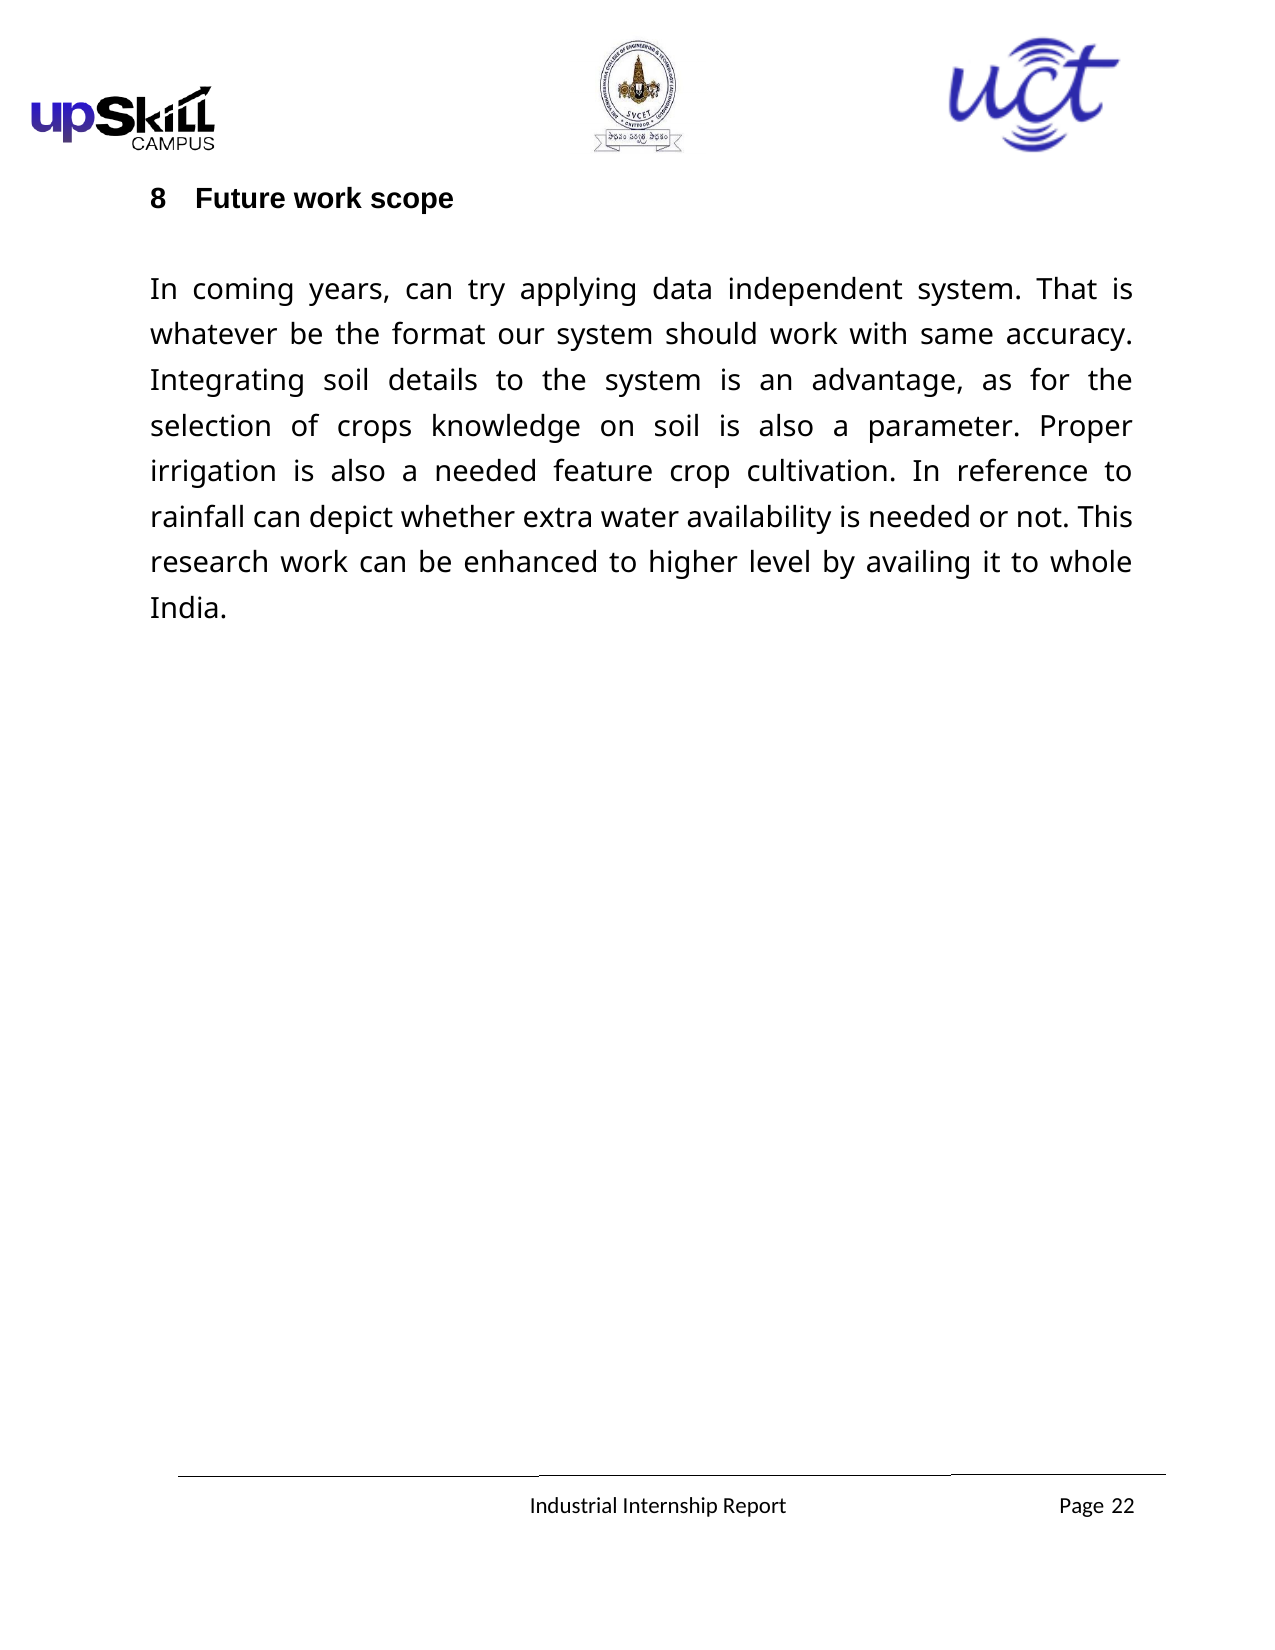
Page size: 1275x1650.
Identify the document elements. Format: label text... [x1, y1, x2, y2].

text In coming years, can try applying data independent system. That is whatever be the format our system should work with same accuracy. Integrating soil details to the system is an advantage, as for the selection of crops knowledge on soil is also a parameter. Proper irrigation is also a needed feature crop cultivation. In reference to rainfall can depict whether extra water availability is needed or not. This research work can be enhanced to higher level by availing it to whole India. [150, 268, 1134, 627]
picture [946, 28, 1125, 154]
picture [568, 32, 707, 154]
subtitle Future work scope [150, 181, 1134, 215]
picture [0, 73, 246, 154]
